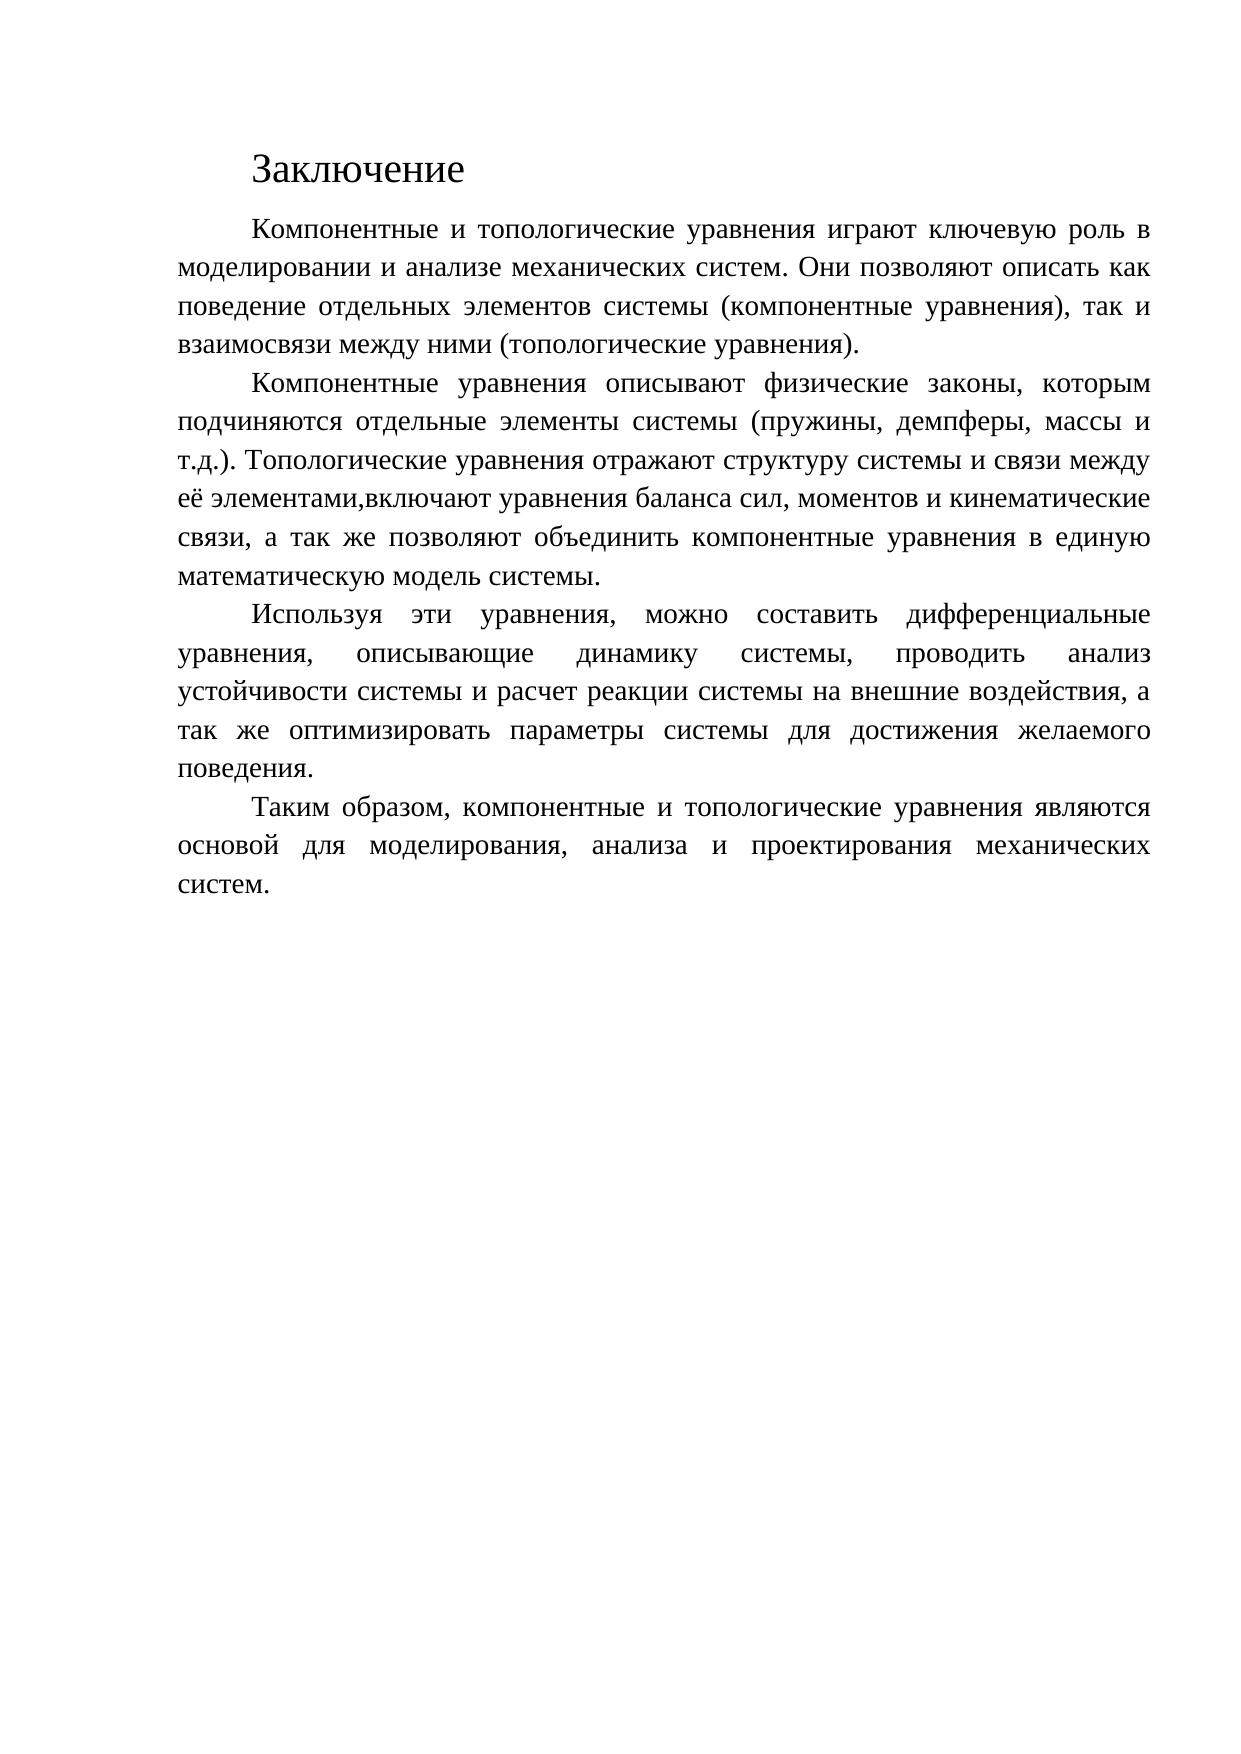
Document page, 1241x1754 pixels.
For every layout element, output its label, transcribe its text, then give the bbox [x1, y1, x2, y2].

subtitle Заключение [177, 143, 1152, 191]
text Используя эти уравнения, можно составить дифференциальные уравнения, описывающие динамику системы, проводить анализ устойчивости системы и расчет реакции системы на внешние воздействия, а так же оптимизировать параметры системы для достижения желаемого поведения. [177, 596, 1152, 784]
text Компонентные и топологические уравнения играют ключевую роль в моделировании и анализе механических систем. Они позволяют описать как поведение отдельных элементов системы (компонентные уравнения), так и взаимосвязи между ними (топологические уравнения). [177, 211, 1152, 360]
text Компонентные уравнения описывают физические законы, которым подчиняются отдельные элементы системы (пружины, демпферы, массы и т.д.). Топологические уравнения отражают структуру системы и связи между её элементами,включают уравнения баланса сил, моментов и кинематические связи, а так же позволяют объединить компонентные уравнения в единую математическую модель системы. [177, 365, 1152, 591]
text Таким образом, компонентные и топологические уравнения являются основой для моделирования, анализа и проектирования механических систем. [177, 789, 1152, 899]
